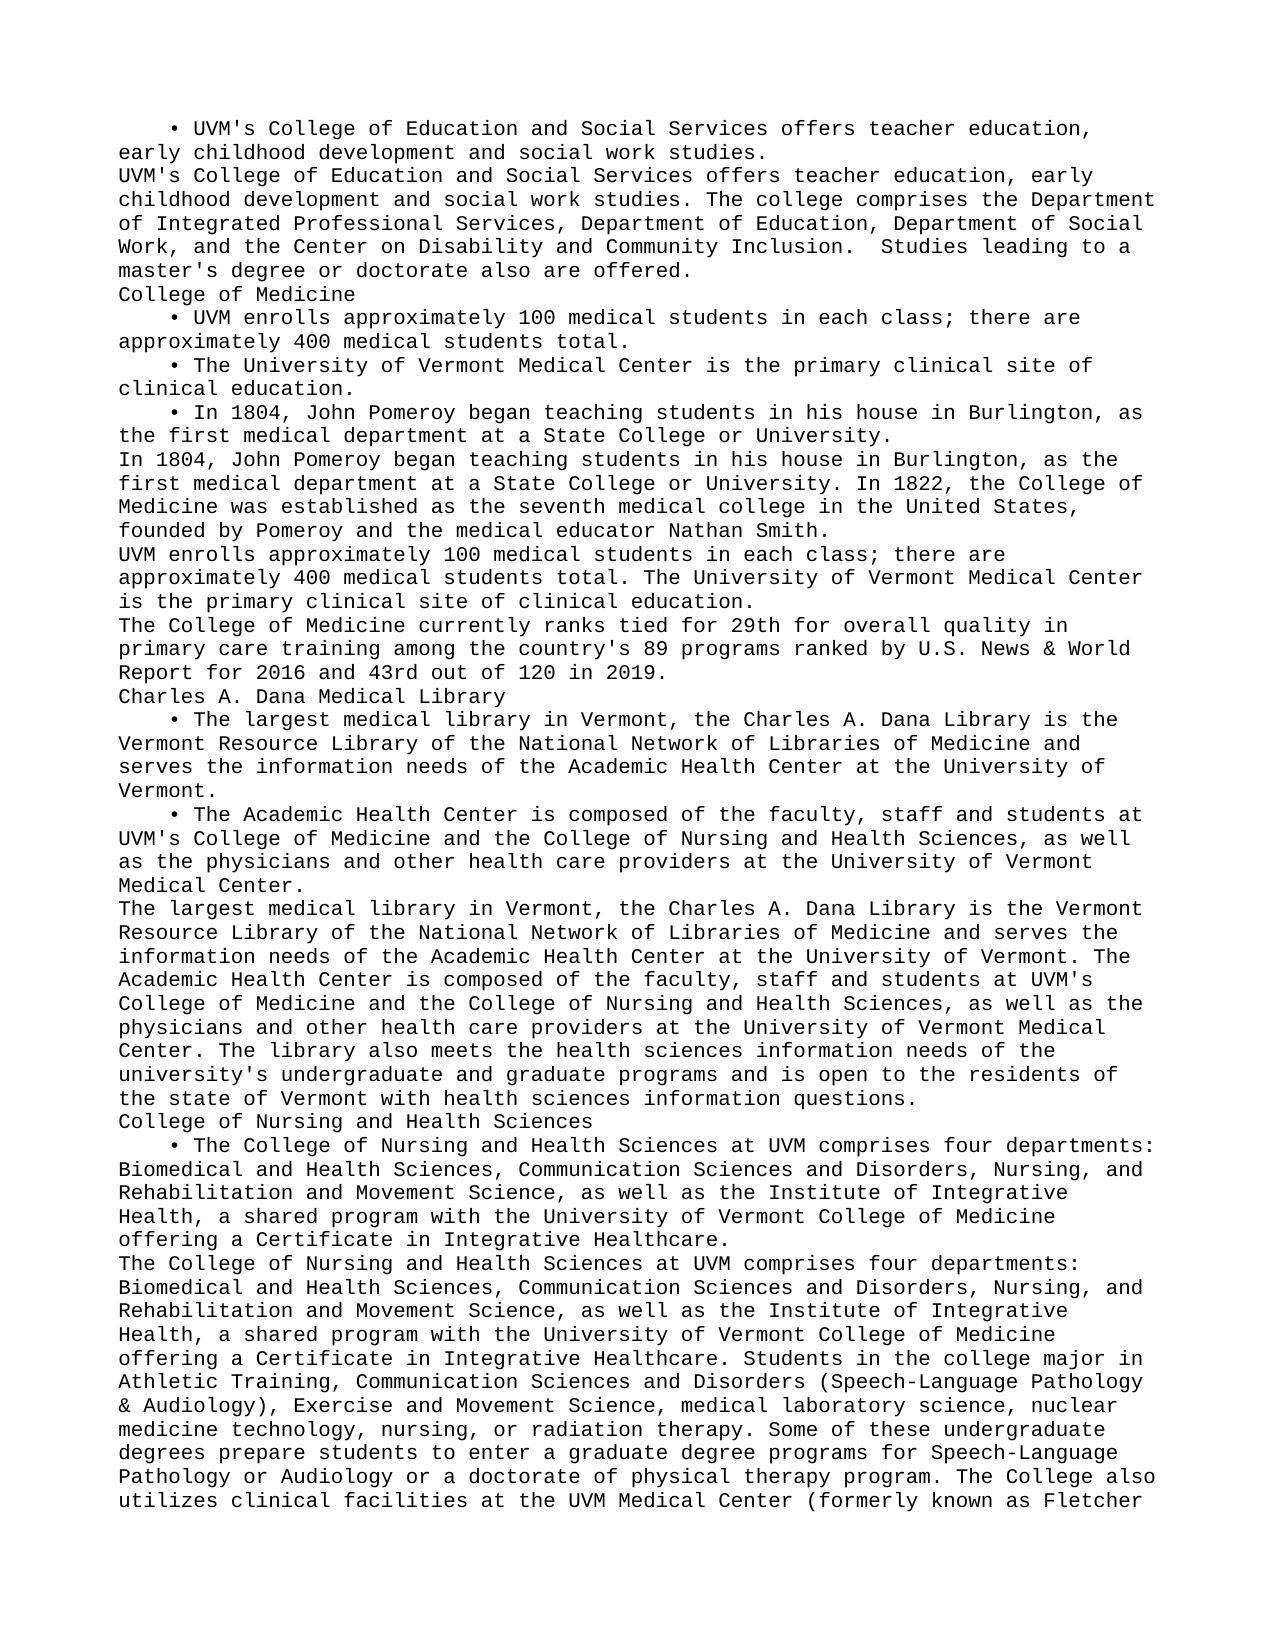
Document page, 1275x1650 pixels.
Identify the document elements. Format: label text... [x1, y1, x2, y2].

text The College of Nursing and Health Sciences at UVM comprises four departments: Biomedical and Health Sciences, Communication Sciences and Disorders, Nursing, and Rehabilitation and Movement Science, as well as the Institute of Integrative Health, a shared program with the University of Vermont College of Medicine offering a Certificate in Integrative Healthcare. Students in the college major in Athletic Training, Communication Sciences and Disorders (Speech-Language Pathology & Audiology), Exercise and Movement Science, medical laboratory science, nuclear medicine technology, nursing, or radiation therapy. Some of these undergraduate degrees prepare students to enter a graduate degree programs for Speech-Language Pathology or Audiology or a doctorate of physical therapy program. The College also utilizes clinical facilities at the UVM Medical Center (formerly known as Fletcher [118, 1253, 1157, 1513]
text Charles A. Dana Medical Library [118, 686, 1157, 709]
text • The College of Nursing and Health Sciences at UVM comprises four departments: Biomedical and Health Sciences, Communication Sciences and Disorders, Nursing, and Rehabilitation and Movement Science, as well as the Institute of Integrative Health, a shared program with the University of Vermont College of Medicine offering a Certificate in Integrative Healthcare. [118, 1135, 1157, 1253]
text • The Academic Health Center is composed of the faculty, staff and students at UVM's College of Medicine and the College of Nursing and Health Sciences, as well as the physicians and other health care providers at the University of Vermont Medical Center. [118, 804, 1157, 898]
text • The University of Vermont Medical Center is the primary clinical site of clinical education. [118, 354, 1157, 402]
text The largest medical library in Vermont, the Charles A. Dana Library is the Vermont Resource Library of the National Network of Libraries of Medicine and serves the information needs of the Academic Health Center at the University of Vermont. The Academic Health Center is composed of the faculty, staff and students at UVM's College of Medicine and the College of Nursing and Health Sciences, as well as the physicians and other health care providers at the University of Vermont Medical Center. The library also meets the health sciences information needs of the university's undergraduate and graduate programs and is open to the residents of the state of Vermont with health sciences information questions. [118, 898, 1157, 1111]
text In 1804, John Pomeroy began teaching students in his house in Burlington, as the first medical department at a State College or University. In 1822, the College of Medicine was established as the seventh medical college in the United States, founded by Pomeroy and the medical educator Nathan Smith. [118, 449, 1157, 544]
text • In 1804, John Pomeroy began teaching students in his house in Burlington, as the first medical department at a State College or University. [118, 402, 1157, 449]
text College of Nursing and Health Sciences [118, 1111, 1157, 1135]
text • The largest medical library in Vermont, the Charles A. Dana Library is the Vermont Resource Library of the National Network of Libraries of Medicine and serves the information needs of the Academic Health Center at the University of Vermont. [118, 709, 1157, 804]
text College of Medicine [118, 284, 1157, 307]
text UVM enrolls approximately 100 medical students in each class; there are approximately 400 medical students total. The University of Vermont Medical Center is the primary clinical site of clinical education. [118, 544, 1157, 615]
text The College of Medicine currently ranks tied for 29th for overall quality in primary care training among the country's 89 programs ranked by U.S. News & World Report for 2016 and 43rd out of 120 in 2019. [118, 615, 1157, 686]
text UVM's College of Education and Social Services offers teacher education, early childhood development and social work studies. The college comprises the Department of Integrated Professional Services, Department of Education, Department of Social Work, and the Center on Disability and Community Inclusion. Studies leading to a master's degree or doctorate also are offered. [118, 165, 1157, 284]
text • UVM's College of Education and Social Services offers teacher education, early childhood development and social work studies. [118, 118, 1157, 165]
text • UVM enrolls approximately 100 medical students in each class; there are approximately 400 medical students total. [118, 307, 1157, 354]
